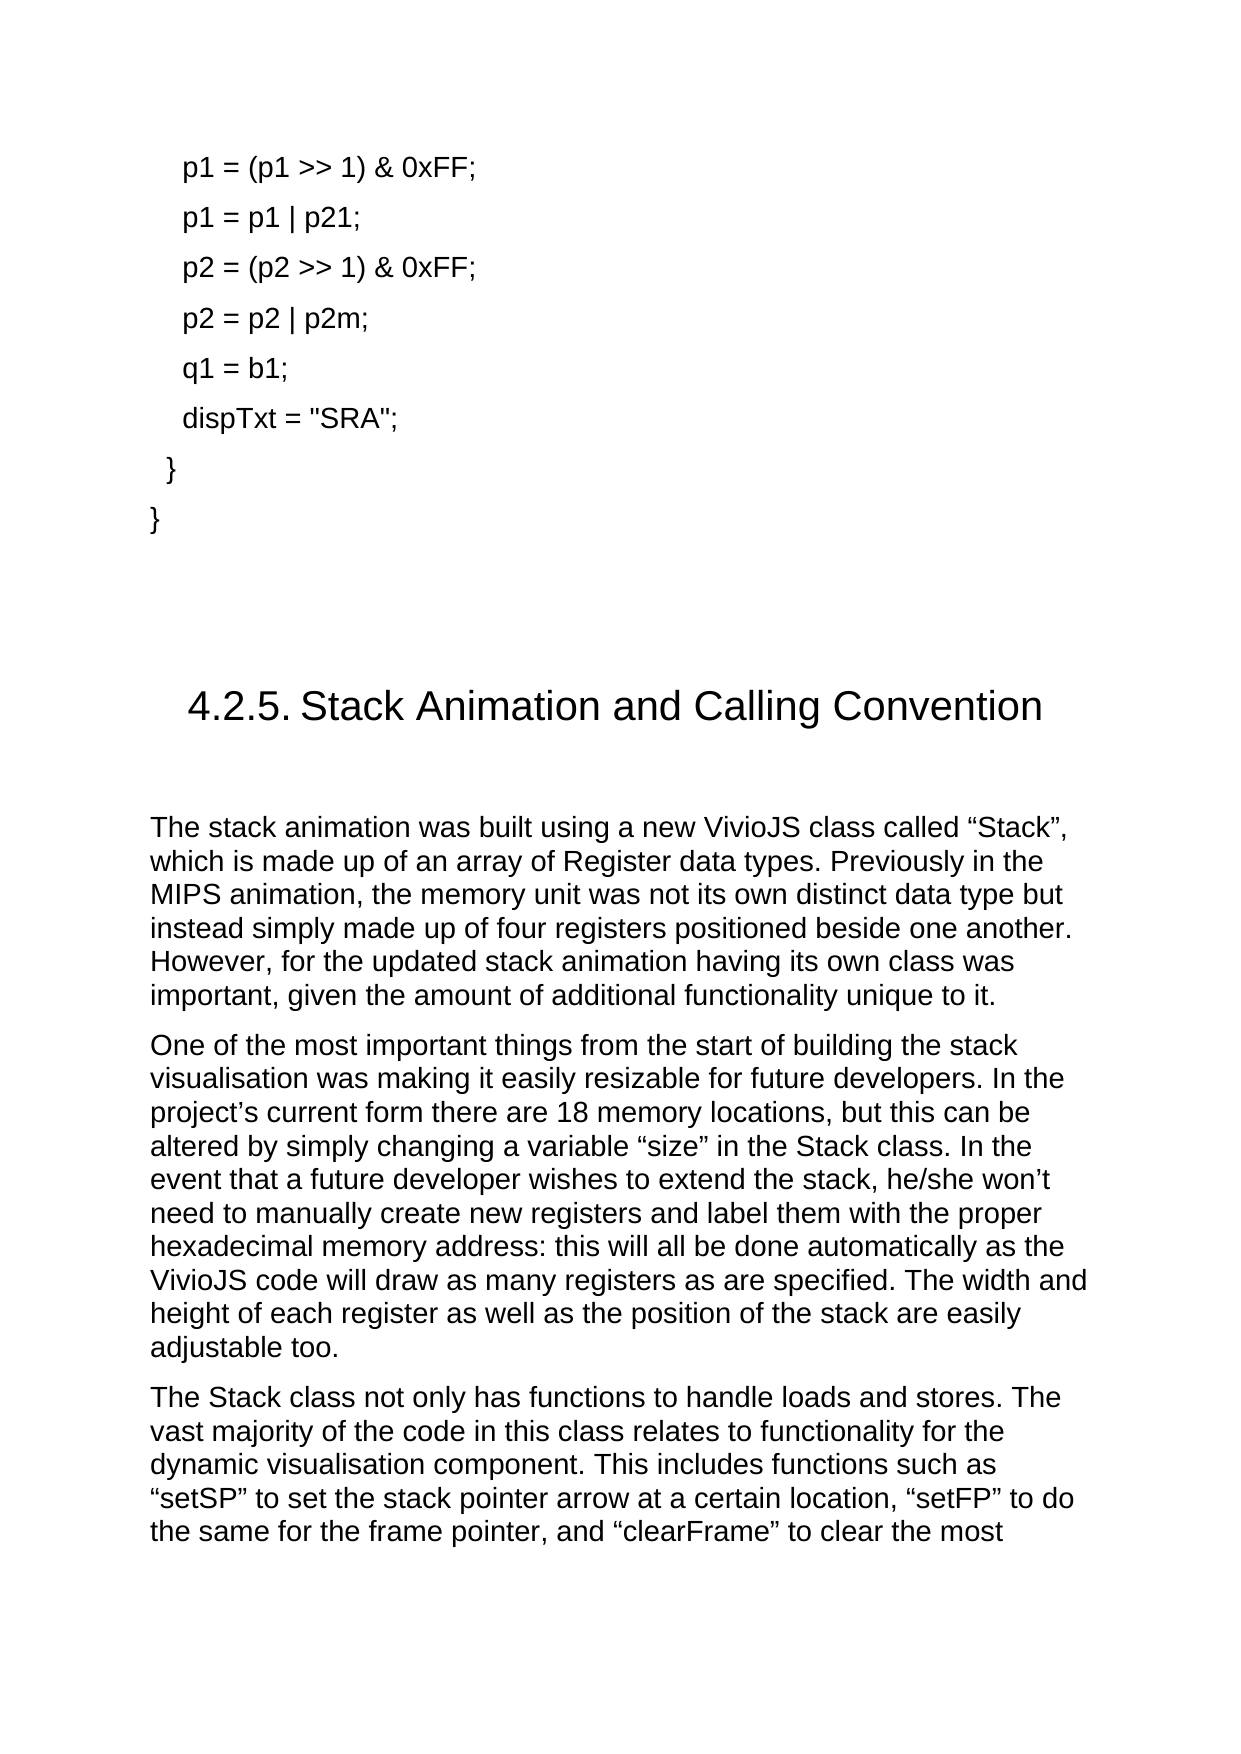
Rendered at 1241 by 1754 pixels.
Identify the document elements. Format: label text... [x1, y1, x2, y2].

text The Stack class not only has functions to handle loads and stores. The vast majority of the code in this class relates to functionality for the dynamic visualisation component. This includes functions such as “setSP” to set the stack pointer arrow at a certain location, “setFP” to do the same for the frame pointer, and “clearFrame” to clear the most [150, 1380, 1090, 1548]
text p1 = (p1 >> 1) & 0xFF; [150, 150, 1090, 183]
text One of the most important things from the start of building the stack visualisation was making it easily resizable for future developers. In the project’s current form there are 18 memory locations, but this can be altered by simply changing a variable “size” in the Stack class. In the event that a future developer wishes to extend the stack, he/she won’t need to manually create new registers and label them with the proper hexadecimal memory address: this will all be done automatically as the VivioJS code will draw as many registers as are specified. The width and height of each register as well as the position of the stack are easily adjustable too. [150, 1028, 1090, 1363]
text } [150, 501, 1090, 535]
text The stack animation was built using a new VivioJS class called “Stack”, which is made up of an array of Register data types. Previously in the MIPS animation, the memory unit was not its own distinct data type but instead simply made up of four registers positioned beside one another. However, for the updated stack animation having its own class was important, given the amount of additional functionality unique to it. [150, 810, 1090, 1011]
text dispTxt = "SRA"; [150, 401, 1090, 434]
text p1 = p1 | p21; [150, 200, 1090, 234]
text q1 = b1; [150, 351, 1090, 384]
text p2 = p2 | p2m; [150, 301, 1090, 334]
list Stack Animation and Calling Convention [187, 681, 1090, 729]
text p2 = (p2 >> 1) & 0xFF; [150, 250, 1090, 284]
text } [150, 451, 1090, 485]
